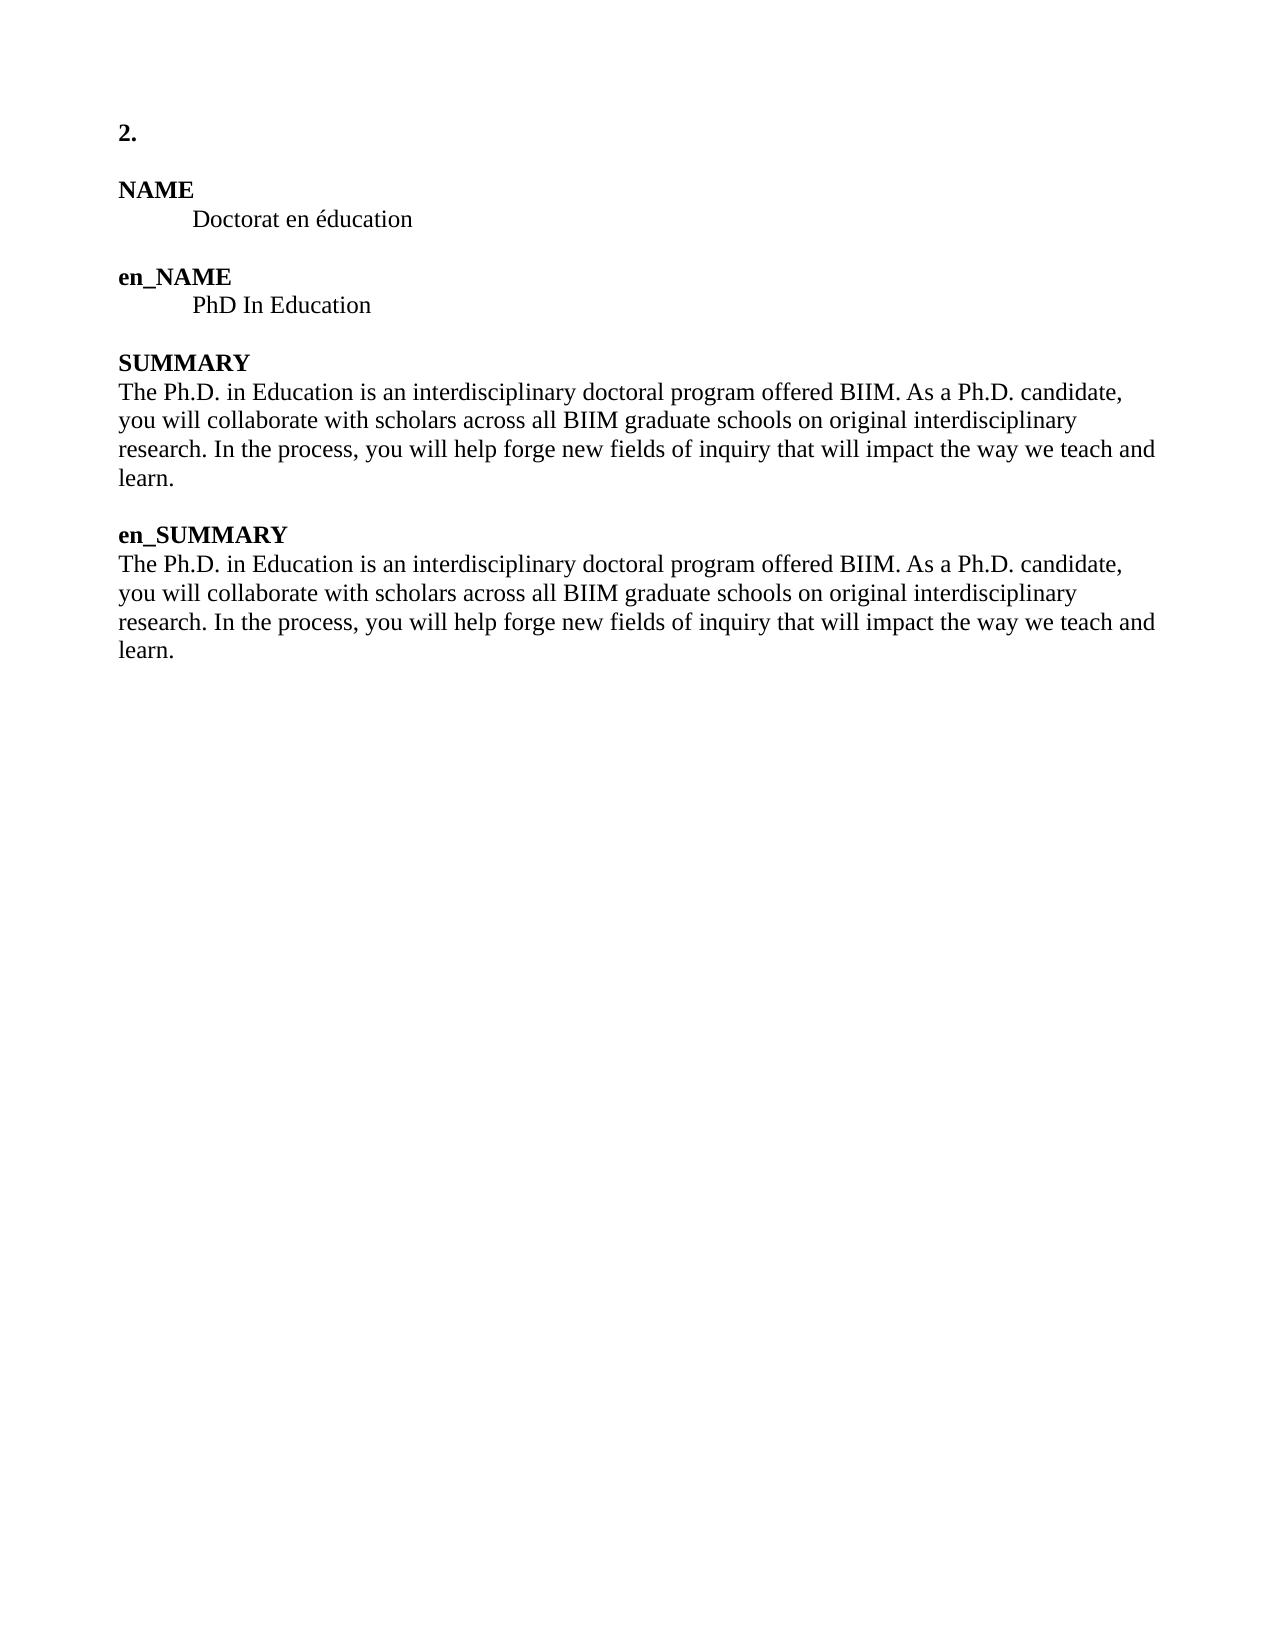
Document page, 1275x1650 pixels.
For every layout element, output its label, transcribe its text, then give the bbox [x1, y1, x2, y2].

text PhD In Education [118, 291, 1157, 319]
text SUMMARY [118, 348, 1157, 377]
text Doctorat en éducation [118, 204, 1157, 233]
text en_SUMMARY [118, 521, 1157, 549]
text en_NAME [118, 262, 1157, 291]
text 2. [118, 118, 1157, 147]
text The Ph.D. in Education is an interdisciplinary doctoral program offered BIIM. As a Ph.D. candidate, you will collaborate with scholars across all BIIM graduate schools on original interdisciplinary research. In the process, you will help forge new fields of inquiry that will impact the way we teach and learn. [118, 377, 1157, 492]
text The Ph.D. in Education is an interdisciplinary doctoral program offered BIIM. As a Ph.D. candidate, you will collaborate with scholars across all BIIM graduate schools on original interdisciplinary research. In the process, you will help forge new fields of inquiry that will impact the way we teach and learn. [118, 549, 1157, 664]
text NAME [118, 176, 1157, 204]
